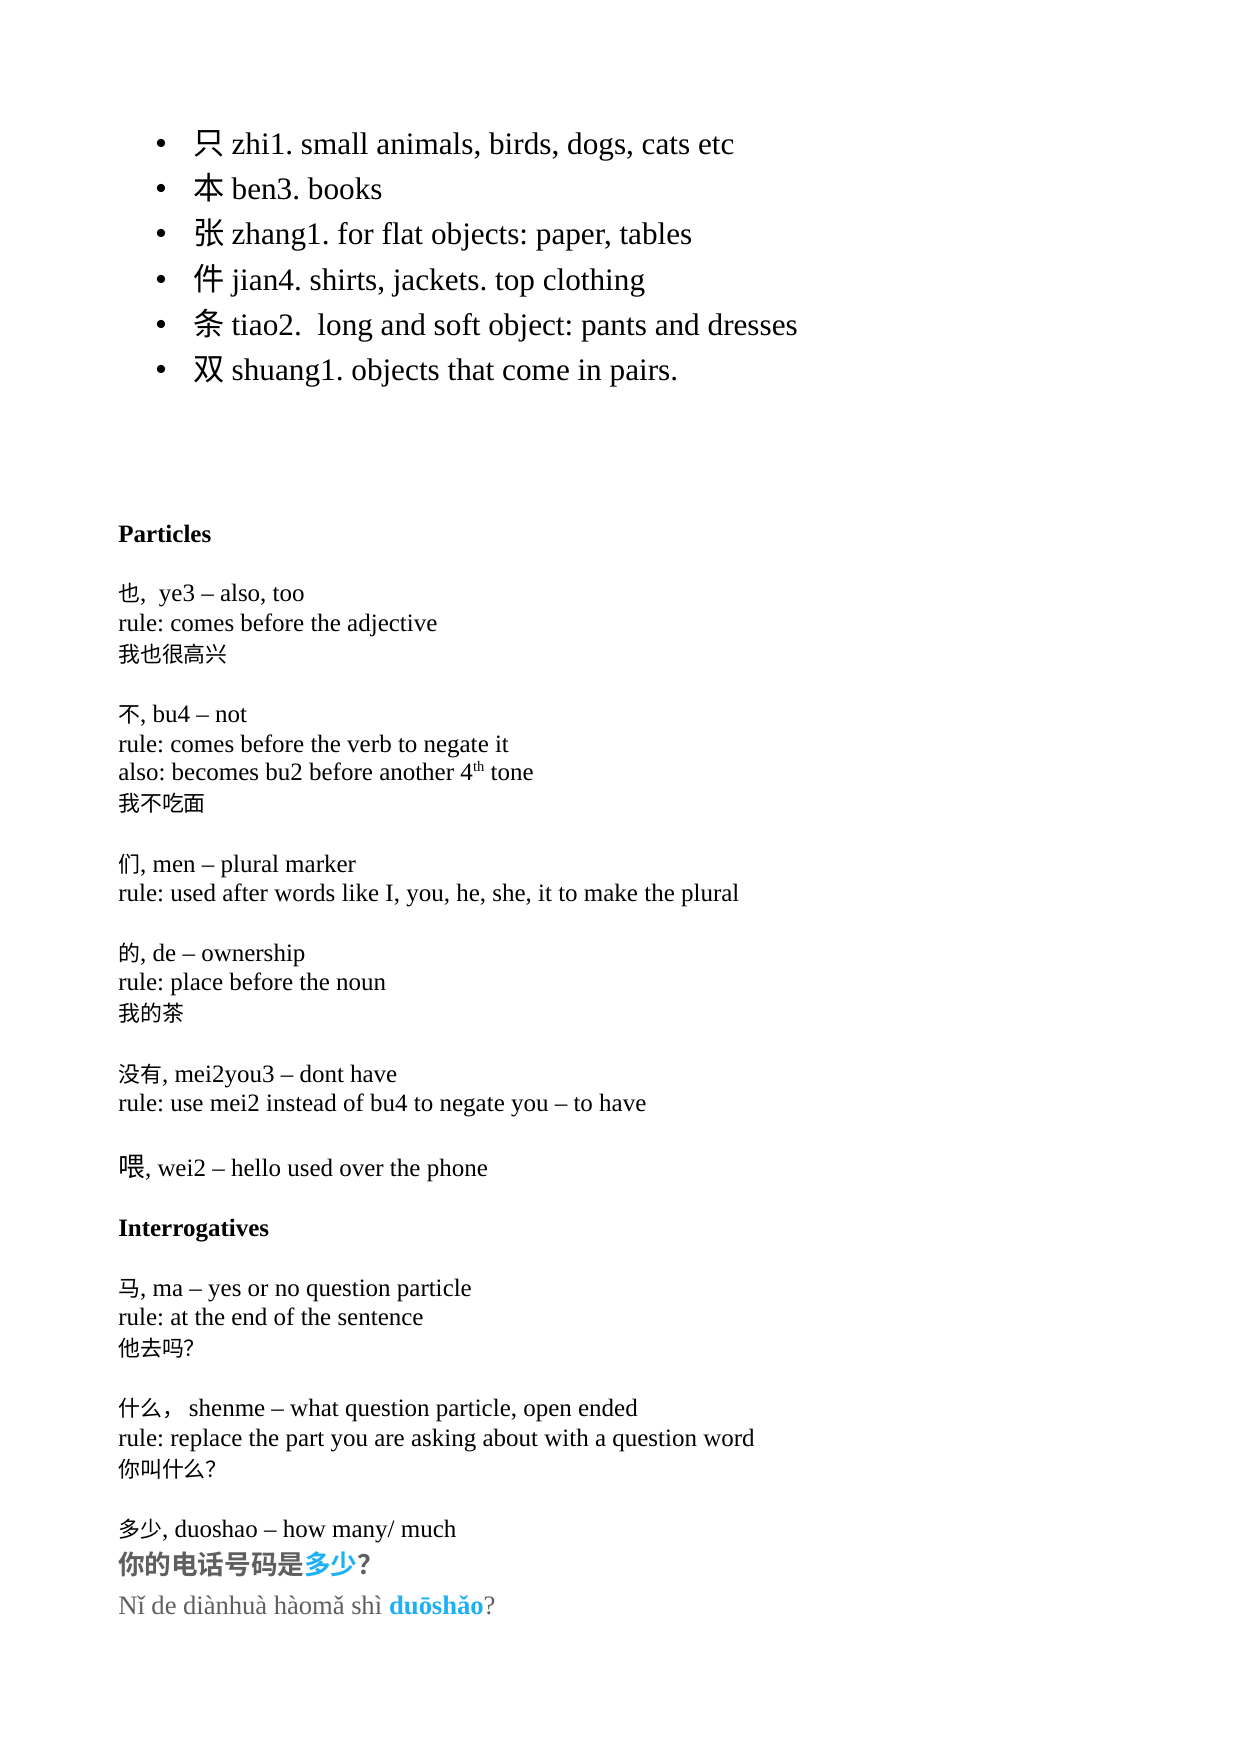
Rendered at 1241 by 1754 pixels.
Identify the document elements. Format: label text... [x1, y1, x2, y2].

list 条 tiao2. long and soft object: pants and dresses [156, 299, 1122, 344]
text 们, men – plural marker [118, 847, 1122, 878]
text 多少, duoshao – how many/ much [118, 1512, 1122, 1544]
text 你叫什么？ [118, 1452, 1122, 1483]
text 你的电话号码是多少？ [118, 1544, 1122, 1582]
text rule: use mei2 instead of bu4 to negate you – to have [118, 1088, 1122, 1117]
text 的, de – ownership [118, 936, 1122, 967]
list 件 jian4. shirts, jackets. top clothing [156, 254, 1122, 299]
text 没有, mei2you3 – dont have [118, 1057, 1122, 1088]
text rule: comes before the verb to negate it [118, 729, 1122, 757]
text rule: at the end of the sentence [118, 1302, 1122, 1331]
text 喂, wei2 – hello used over the phone [118, 1146, 1122, 1184]
text Nǐ de diànhuà hàomǎ shì duōshǎo? [118, 1582, 1122, 1620]
text rule: place before the noun [118, 967, 1122, 996]
list 张 zhang1. for flat objects: paper, tables [156, 208, 1122, 254]
text Particles [118, 519, 1122, 547]
text 他去吗？ [118, 1331, 1122, 1363]
list 只 zhi1. small animals, birds, dogs, cats etc [156, 118, 1122, 163]
text 也, ye3 – also, too [118, 576, 1122, 608]
text 不, bu4 – not [118, 697, 1122, 729]
text 我的茶 [118, 996, 1122, 1028]
list 双 shuang1. objects that come in pairs. [156, 344, 1122, 389]
text rule: replace the part you are asking about with a question word [118, 1423, 1122, 1452]
text 什么， shenme – what question particle, open ended [118, 1391, 1122, 1423]
text also: becomes bu2 before another 4th tone [118, 757, 1122, 786]
text rule: comes before the adjective [118, 608, 1122, 637]
text 我也很高兴 [118, 637, 1122, 668]
text Interrogatives [118, 1213, 1122, 1242]
list 本 ben3. books [156, 163, 1122, 208]
text 马, ma – yes or no question particle [118, 1271, 1122, 1302]
text 我不吃面 [118, 786, 1122, 818]
text rule: used after words like I, you, he, she, it to make the plural [118, 878, 1122, 907]
